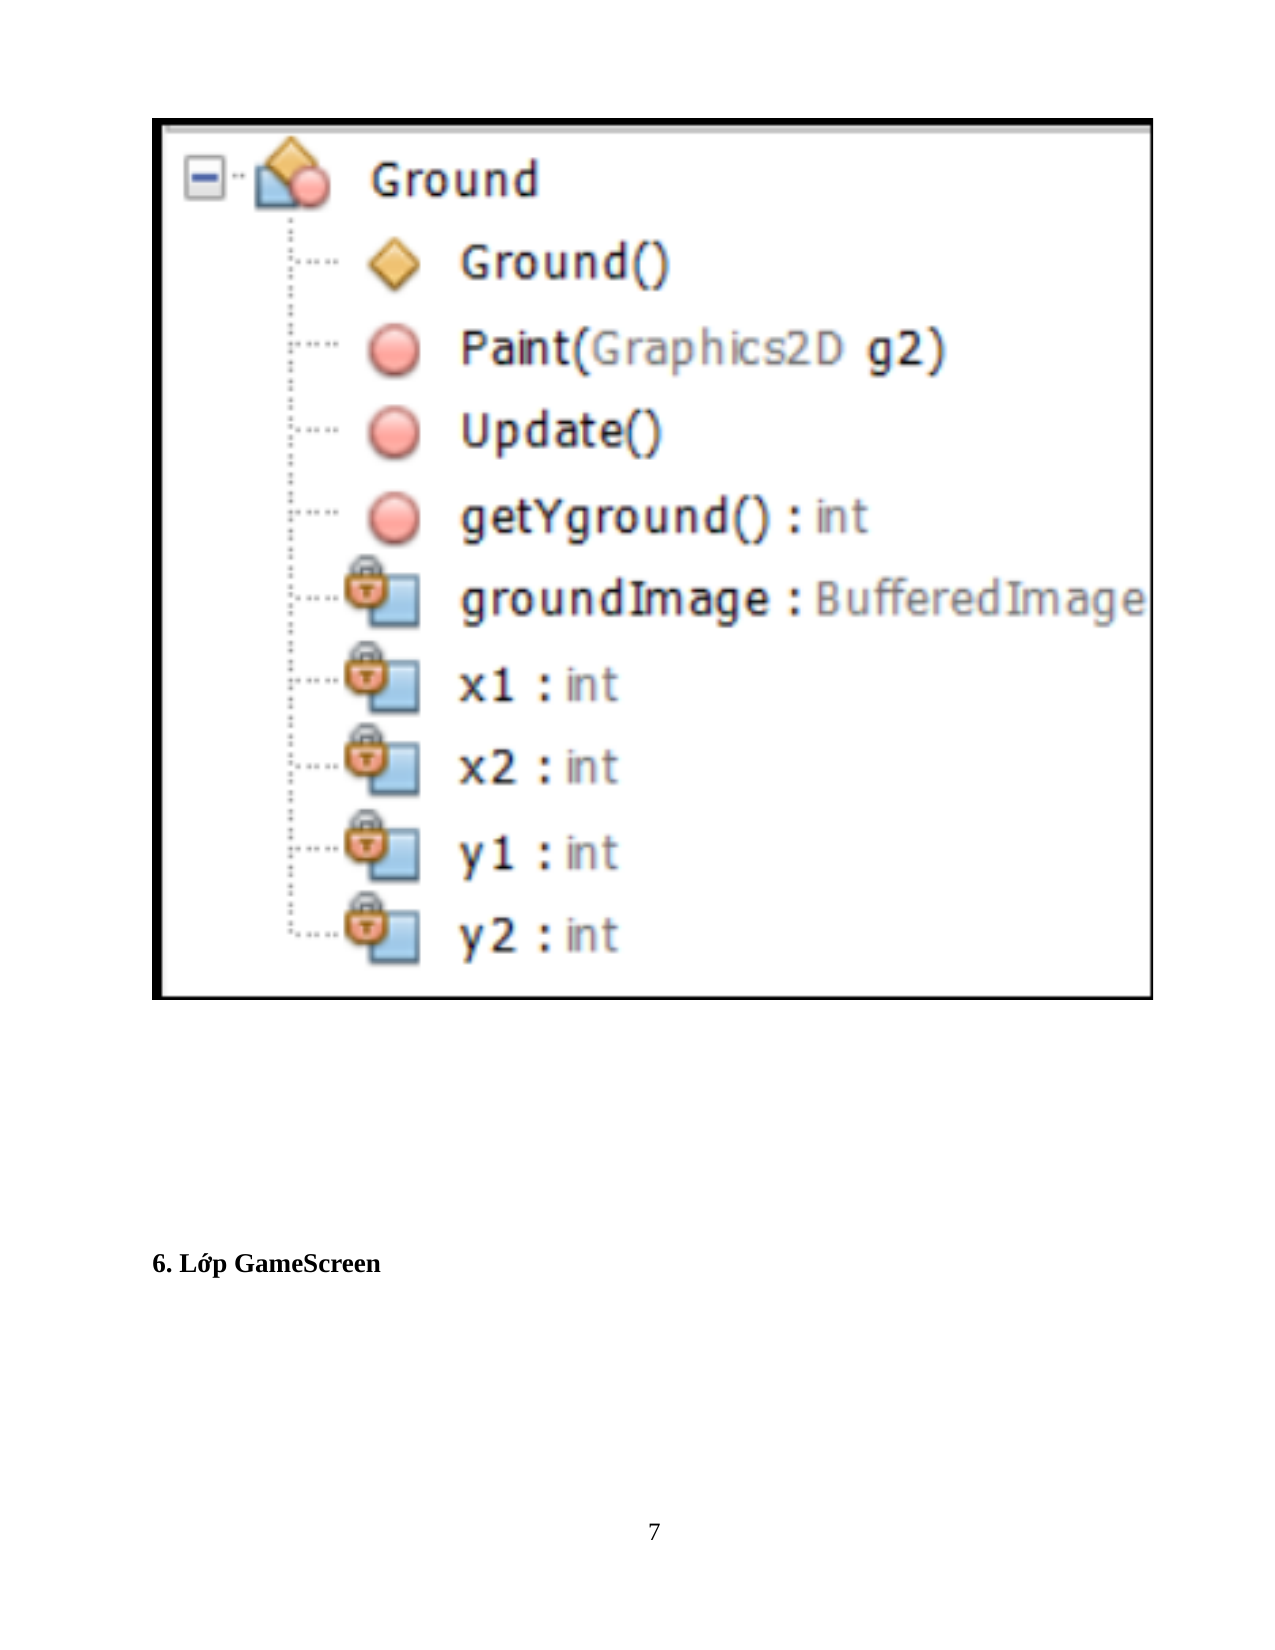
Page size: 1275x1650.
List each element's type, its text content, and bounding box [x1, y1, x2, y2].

picture [152, 118, 1154, 1000]
text 6. Lớp GameScreen [152, 1248, 1156, 1279]
